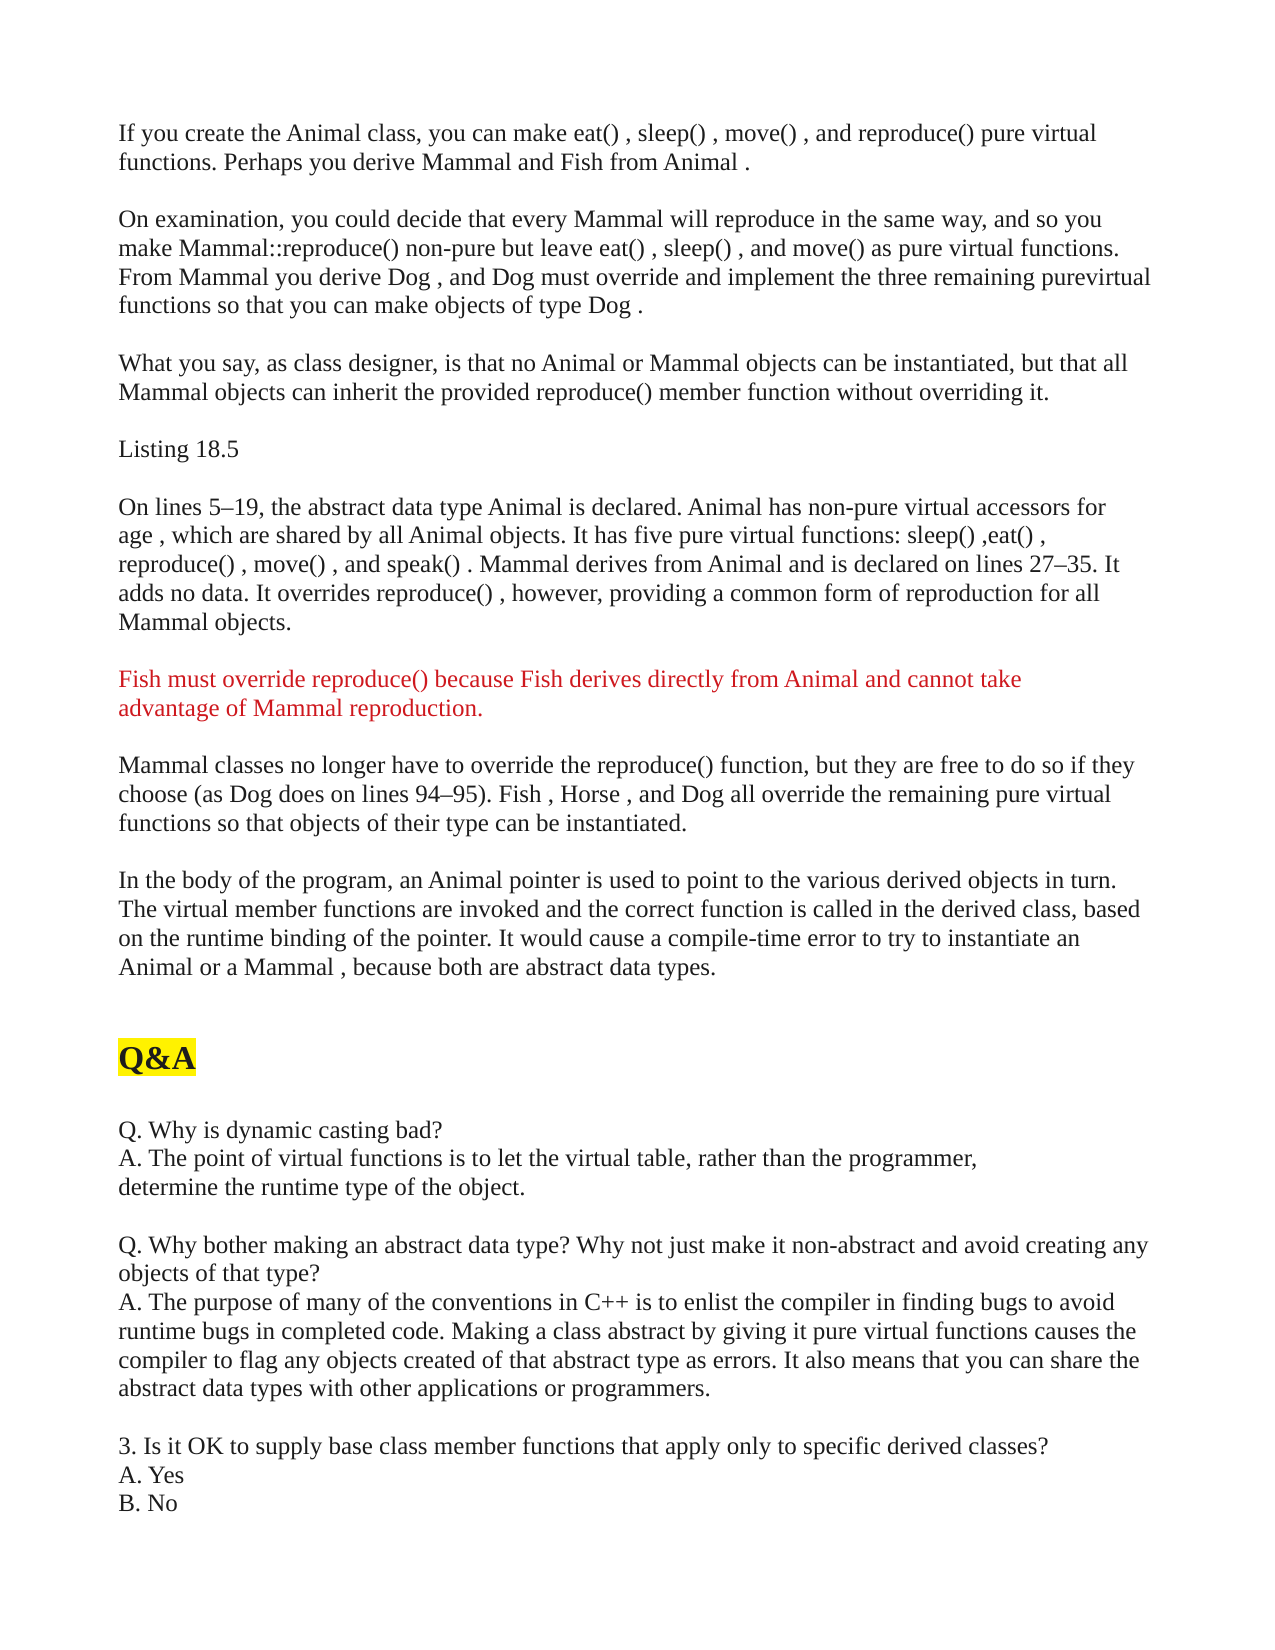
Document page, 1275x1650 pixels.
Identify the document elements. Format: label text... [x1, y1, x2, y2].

text Q&A [118, 1038, 1157, 1076]
text B. No [118, 1488, 1157, 1517]
text determine the runtime type of the object. [118, 1172, 1157, 1201]
text From Mammal you derive Dog , and Dog must override and implement the three remaining purevirtual functions so that you can make objects of type Dog . [118, 262, 1157, 319]
text Fish must override reproduce() because Fish derives directly from Animal and cannot take [118, 664, 1157, 693]
text In the body of the program, an Animal pointer is used to point to the various derived objects in turn. The virtual member functions are invoked and the correct function is called in the derived class, based on the runtime binding of the pointer. It would cause a compile-time error to try to instantiate an Animal or a Mammal , because both are abstract data types. [118, 866, 1157, 981]
text On examination, you could decide that every Mammal will reproduce in the same way, and so you make Mammal::reproduce() non-pure but leave eat() , sleep() , and move() as pure virtual functions. [118, 204, 1157, 262]
text A. Yes [118, 1460, 1157, 1488]
text advantage of Mammal reproduction. [118, 693, 1157, 722]
text On lines 5–19, the abstract data type Animal is declared. Animal has non-pure virtual accessors for age , which are shared by all Animal objects. It has five pure virtual functions: sleep() ,eat() , reproduce() , move() , and speak() . Mammal derives from Animal and is declared on lines 27–35. It adds no data. It overrides reproduce() , however, providing a common form of reproduction for all Mammal objects. [118, 492, 1157, 636]
text Listing 18.5 [118, 434, 1157, 463]
text If you create the Animal class, you can make eat() , sleep() , move() , and reproduce() pure virtual functions. Perhaps you derive Mammal and Fish from Animal . [118, 118, 1157, 176]
text Q. Why is dynamic casting bad? [118, 1115, 1157, 1143]
text A. The purpose of many of the conventions in C++ is to enlist the compiler in finding bugs to avoid runtime bugs in completed code. Making a class abstract by giving it pure virtual functions causes the compiler to flag any objects created of that abstract type as errors. It also means that you can share the abstract data types with other applications or programmers. [118, 1287, 1157, 1402]
text A. The point of virtual functions is to let the virtual table, rather than the programmer, [118, 1143, 1157, 1172]
text 3. Is it OK to supply base class member functions that apply only to specific derived classes? [118, 1431, 1157, 1460]
text Q. Why bother making an abstract data type? Why not just make it non-abstract and avoid creating any objects of that type? [118, 1230, 1157, 1287]
text Mammal classes no longer have to override the reproduce() function, but they are free to do so if they choose (as Dog does on lines 94–95). Fish , Horse , and Dog all override the remaining pure virtual functions so that objects of their type can be instantiated. [118, 751, 1157, 837]
text What you say, as class designer, is that no Animal or Mammal objects can be instantiated, but that all Mammal objects can inherit the provided reproduce() member function without overriding it. [118, 348, 1157, 406]
